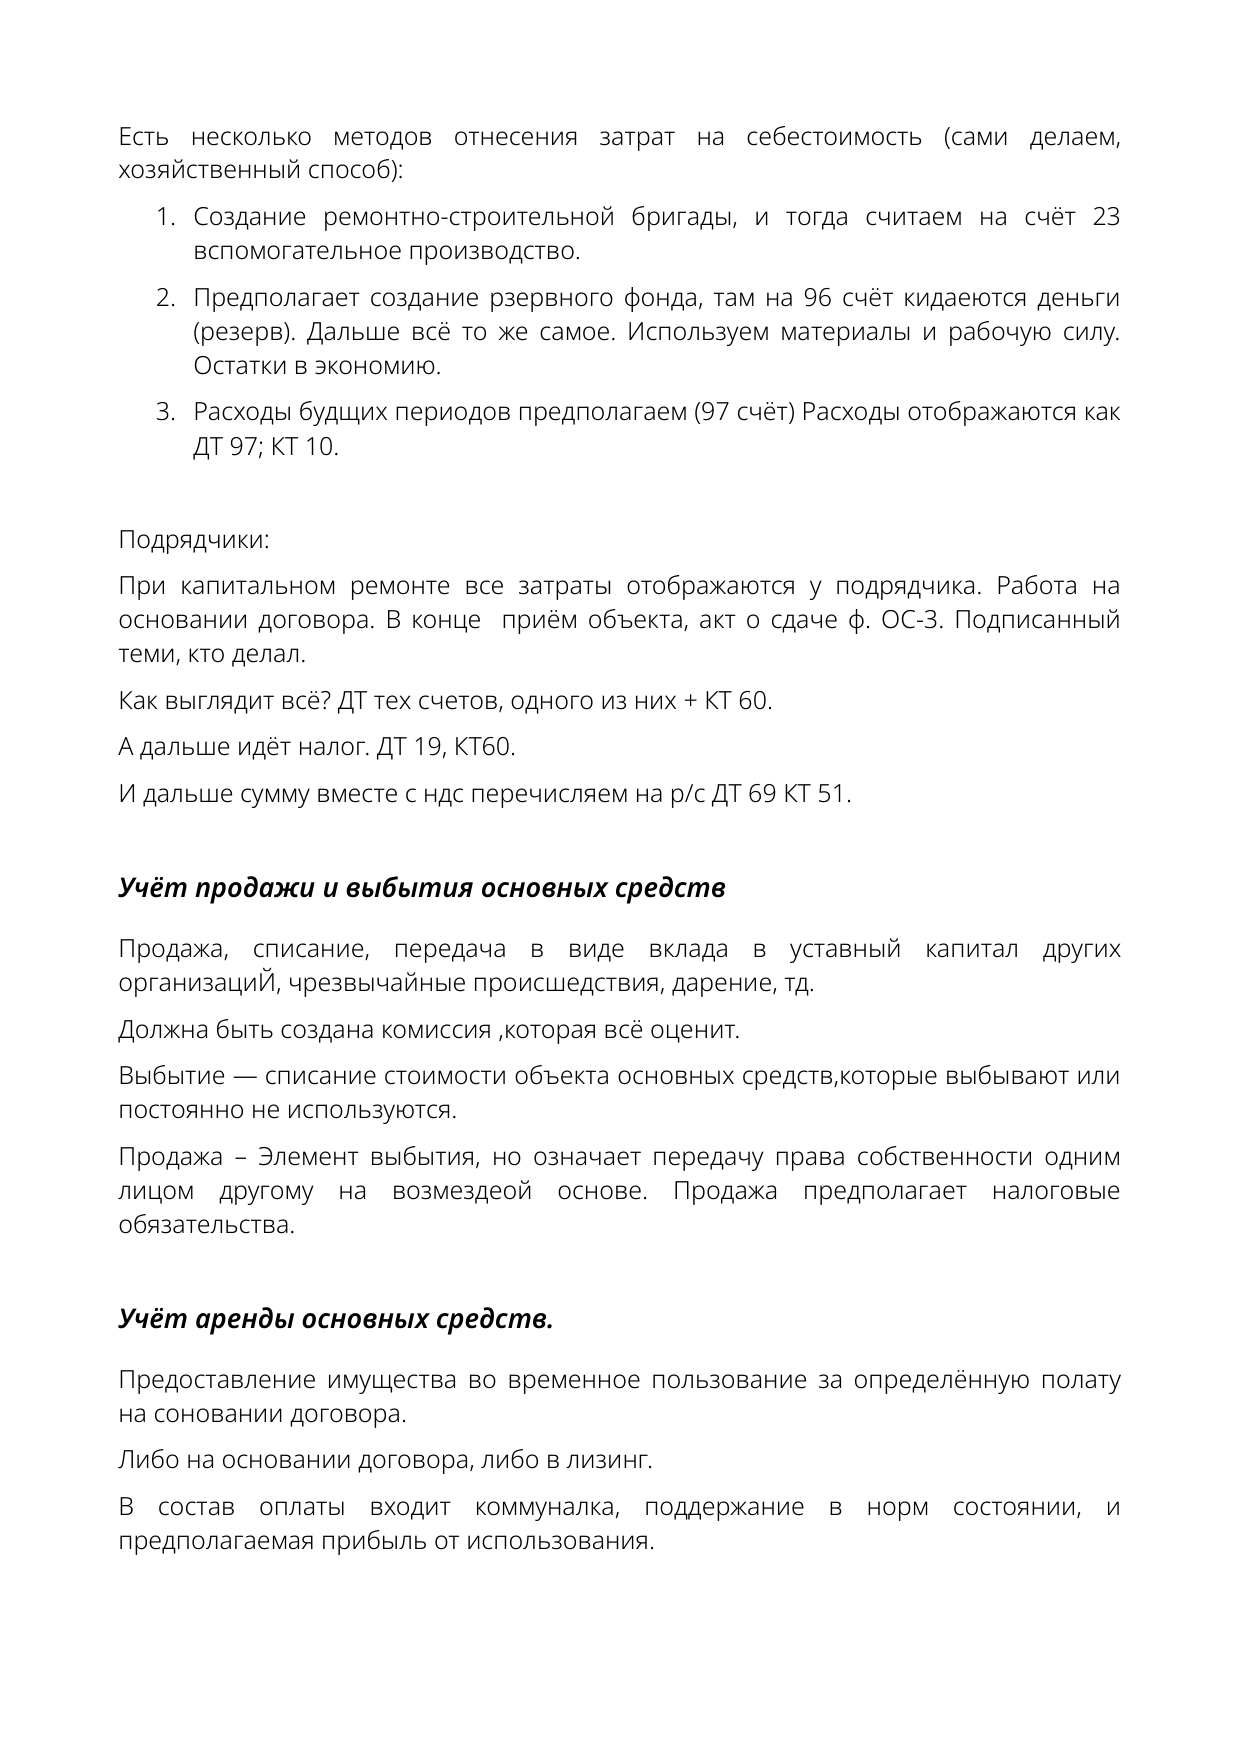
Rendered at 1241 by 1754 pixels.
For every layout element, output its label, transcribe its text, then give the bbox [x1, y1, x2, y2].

list Создание ремонтно-строительной бригады, и тогда считаем на счёт 23 вспомогательное производство. [156, 199, 1122, 267]
text Есть несколько методов отнесения затрат на себестоимость (сами делаем, хозяйственный способ): [118, 118, 1122, 186]
text Продажа, списание, передача в виде вклада в уставный капитал других организациЙ, чрезвычайные происшедствия, дарение, тд. [118, 931, 1122, 999]
text Выбытие — списание стоимости объекта основных средств,которые выбывают или постоянно не используются. [118, 1058, 1122, 1126]
text Как выглядит всё? ДТ тех счетов, одного из них + КТ 60. [118, 682, 1122, 717]
list Расходы будщих периодов предполагаем (97 счёт) Расходы отображаются как ДТ 97; КТ 10. [156, 394, 1122, 462]
text При капитальном ремонте все затраты отображаются у подрядчика. Работа на основании договора. В конце приём объекта, акт о сдаче ф. ОС-3. Подписанный теми, кто делал. [118, 568, 1122, 670]
text Подрядчики: [118, 521, 1122, 555]
subtitle Учёт аренды основных средств. [118, 1300, 1122, 1337]
text Предоставление имущества во временное пользование за определённую полату на соновании договора. [118, 1362, 1122, 1430]
text Должна быть создана комиссия ,которая всё оценит. [118, 1011, 1122, 1045]
text В состав оплаты входит коммуналка, поддержание в норм состоянии, и предполагаемая прибыль от использования. [118, 1489, 1122, 1557]
text Либо на основании договора, либо в лизинг. [118, 1442, 1122, 1476]
text Продажа – Элемент выбытия, но означает передачу права собственности одним лицом другому на возмездеой основе. Продажа предполагает налоговые обязательства. [118, 1138, 1122, 1241]
list Предполагает создание рзервного фонда, там на 96 счёт кидаеются деньги (резерв). Дальше всё то же самое. Используем материалы и рабочую силу. Остатки в экономию. [156, 279, 1122, 382]
text И дальше сумму вместе с ндс перечисляем на р/с ДТ 69 КТ 51. [118, 776, 1122, 810]
subtitle Учёт продажи и выбытия основных средств [118, 869, 1122, 906]
text А дальше идёт налог. ДТ 19, КТ60. [118, 729, 1122, 763]
